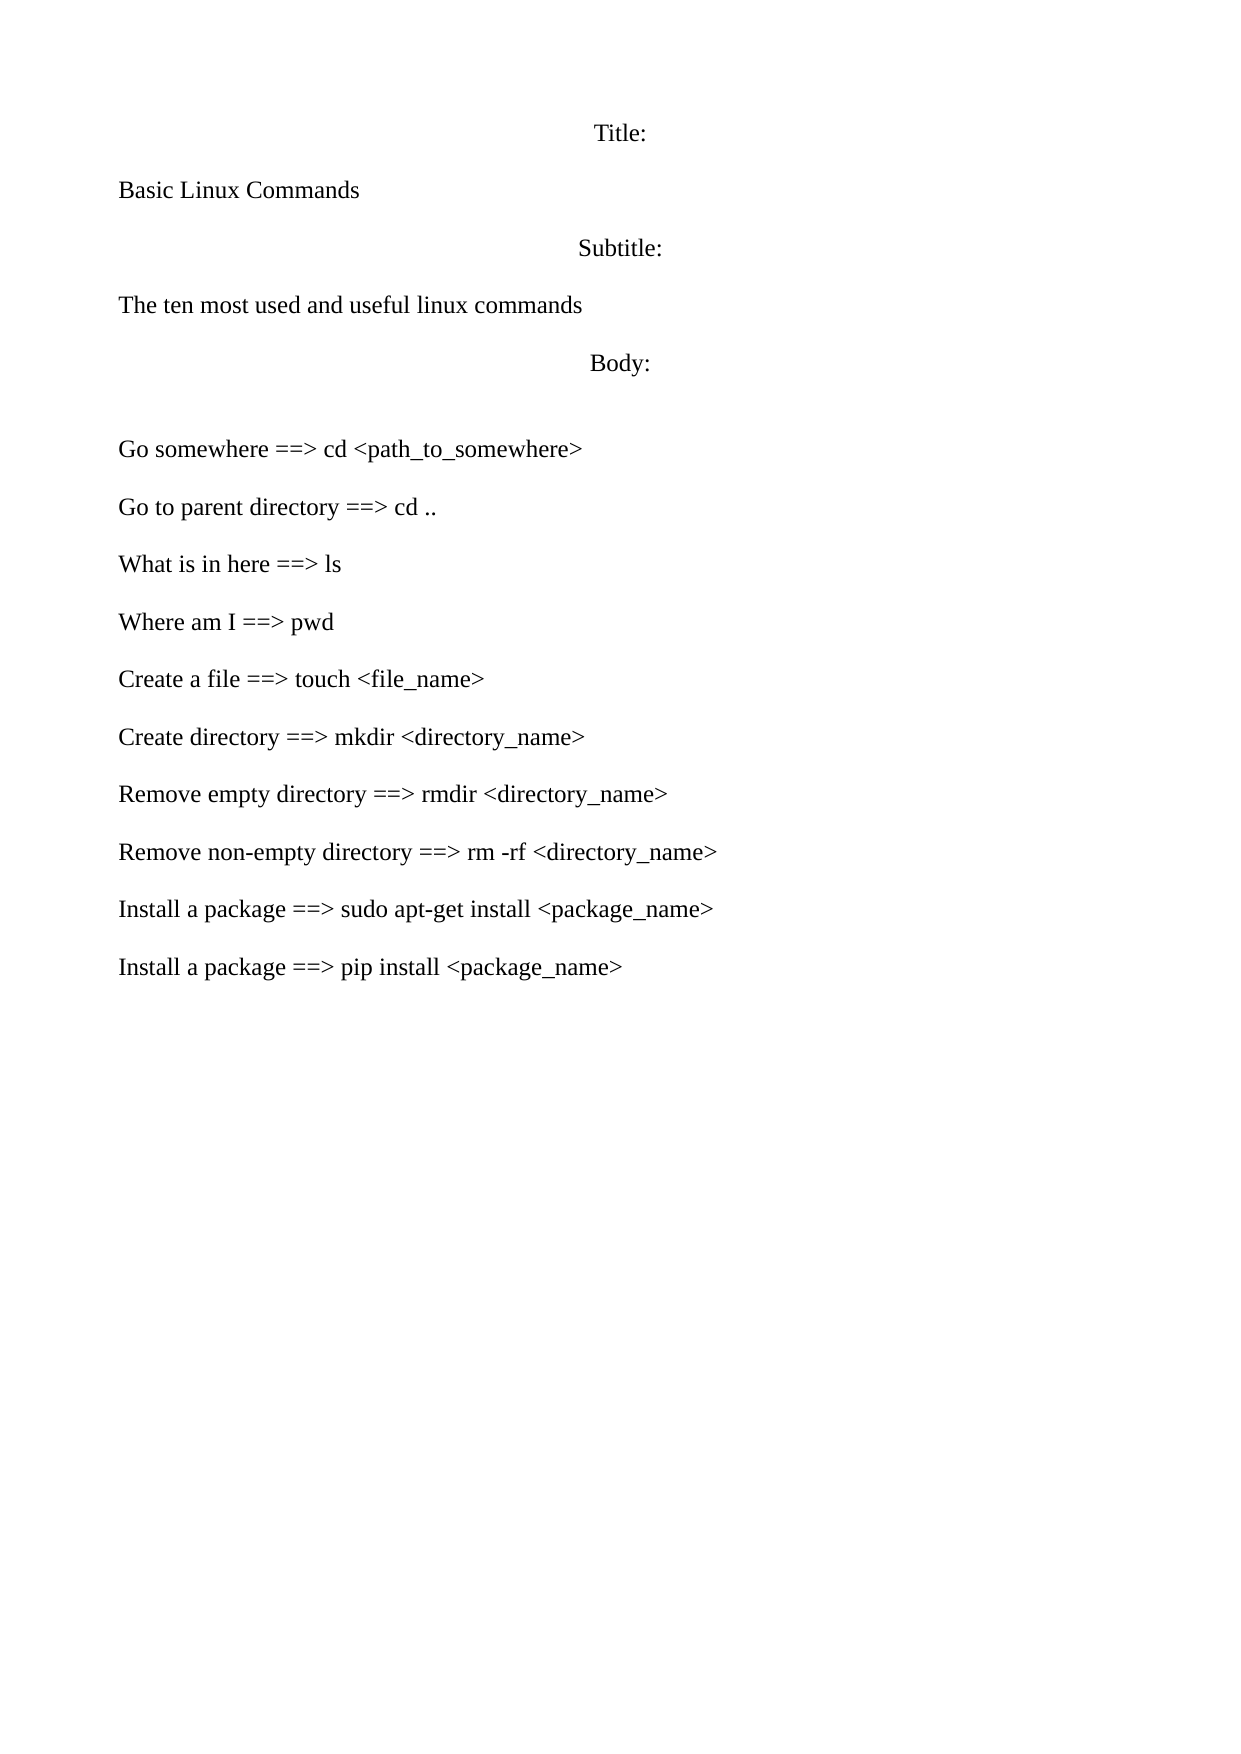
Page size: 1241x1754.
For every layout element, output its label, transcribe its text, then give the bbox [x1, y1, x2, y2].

text What is in here ==> ls [118, 549, 1122, 578]
text Body: [118, 348, 1122, 377]
text Create a file ==> touch <file_name> [118, 664, 1122, 693]
text Basic Linux Commands [118, 176, 1122, 204]
text Go somewhere ==> cd <path_to_somewhere> [118, 434, 1122, 463]
text Subtitle: [118, 233, 1122, 262]
text The ten most used and useful linux commands [118, 291, 1122, 319]
text Where am I ==> pwd [118, 607, 1122, 636]
text Install a package ==> sudo apt-get install <package_name> [118, 894, 1122, 923]
text Title: [118, 118, 1122, 147]
text Create directory ==> mkdir <directory_name> [118, 722, 1122, 751]
text Install a package ==> pip install <package_name> [118, 952, 1122, 981]
text Go to parent directory ==> cd .. [118, 492, 1122, 521]
text Remove empty directory ==> rmdir <directory_name> [118, 779, 1122, 808]
text Remove non-empty directory ==> rm -rf <directory_name> [118, 837, 1122, 866]
